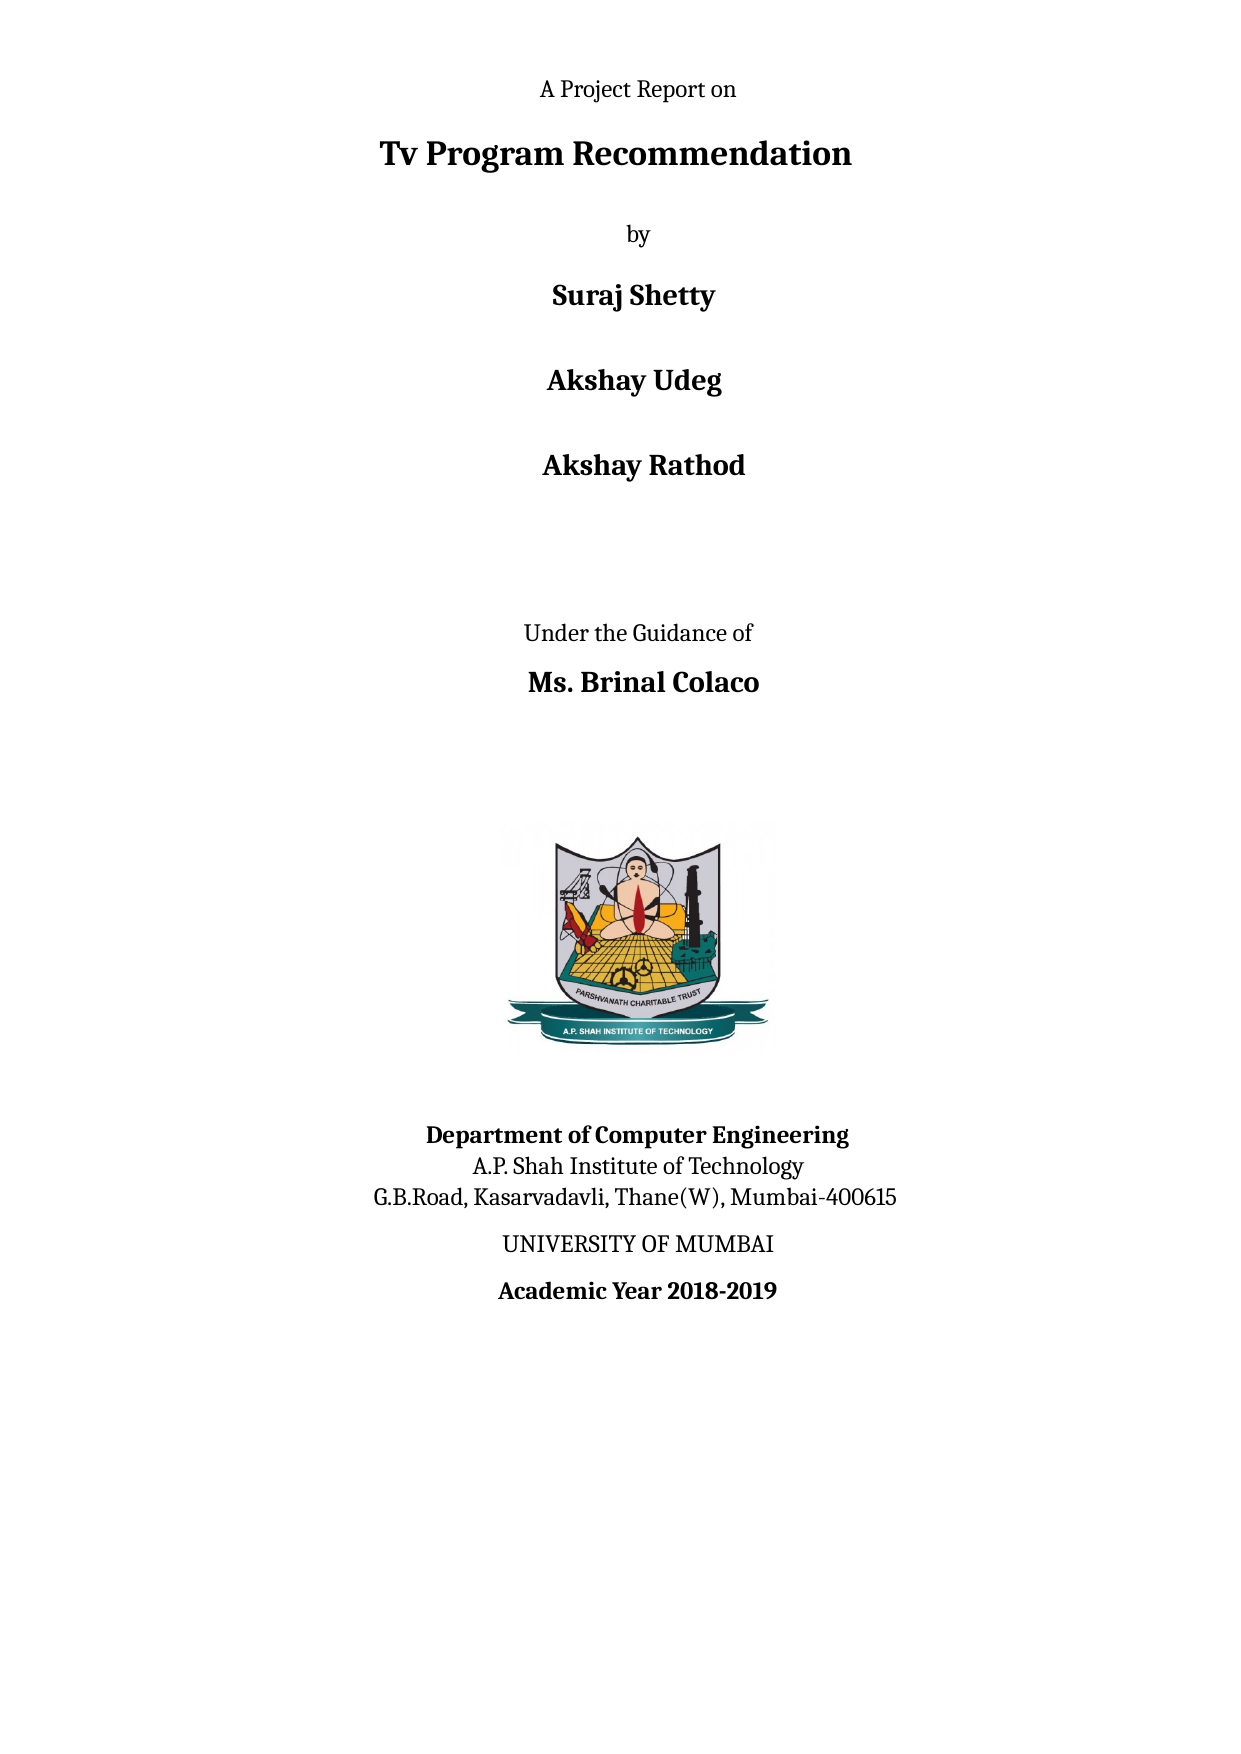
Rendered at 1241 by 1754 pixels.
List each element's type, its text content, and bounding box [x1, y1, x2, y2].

text UNIVERSITY OF MUMBAI [280, 1230, 996, 1259]
text Suraj Shetty [161, 278, 1114, 313]
text by [280, 220, 996, 248]
text A Project Report on [280, 75, 996, 104]
text Akshay Udeg [161, 363, 1114, 398]
text Academic Year 2018-2019 [150, 1277, 1125, 1306]
text Akshay Rathod [161, 449, 1114, 483]
text Under the Guidance of [280, 619, 996, 648]
text A.P. Shah Institute of Technology [280, 1152, 996, 1181]
subtitle Ms. Brinal Colaco [162, 666, 1125, 701]
text Department of Computer Engineering [150, 1121, 1125, 1150]
text G.B.Road, Kasarvadavli, Thane(W), Mumbai-400615 [280, 1183, 996, 1212]
subtitle Tv Program Recommendation [150, 134, 1125, 174]
